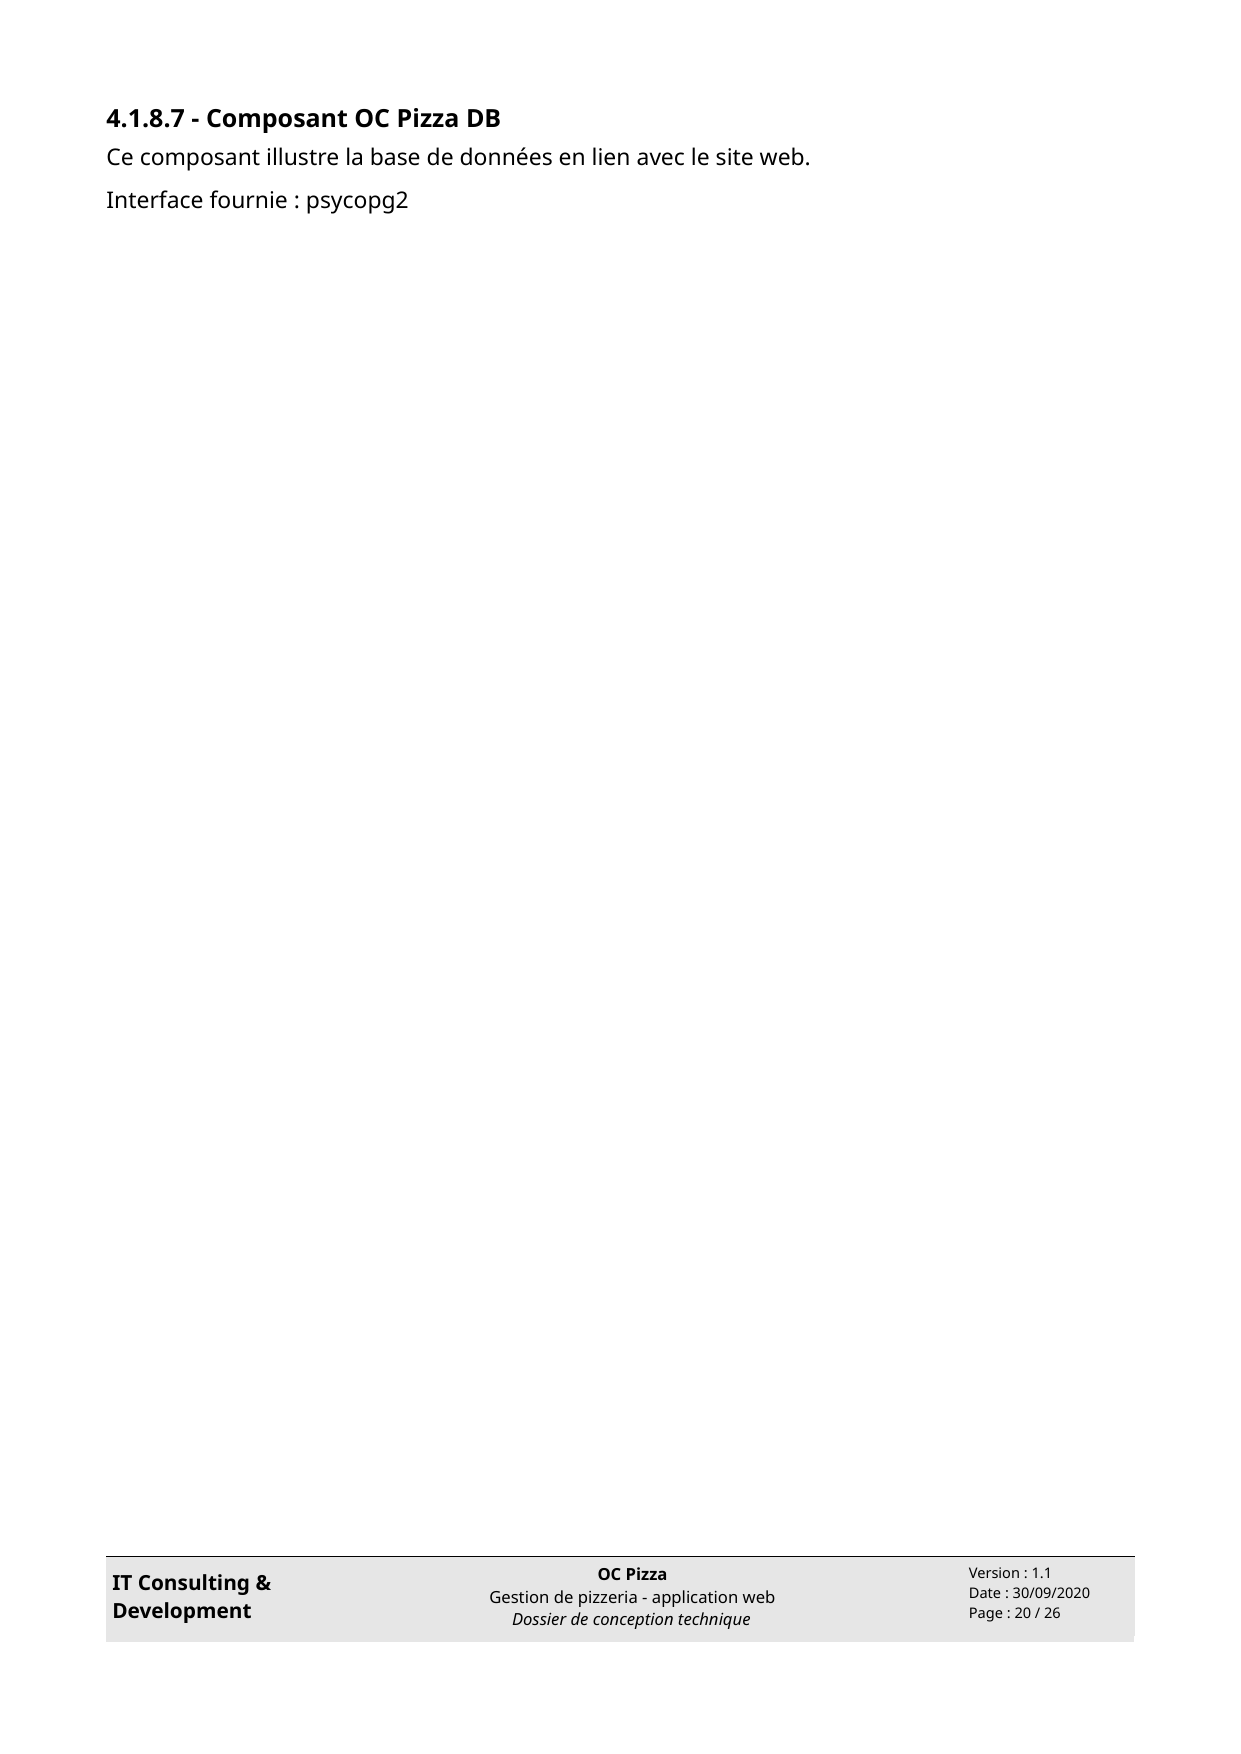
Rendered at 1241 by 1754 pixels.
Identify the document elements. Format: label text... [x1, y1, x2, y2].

text Interface fournie : psycopg2 [106, 184, 1134, 216]
text Ce composant illustre la base de données en lien avec le site web. [106, 141, 1134, 172]
subtitle Composant OC Pizza DB [106, 100, 1134, 134]
